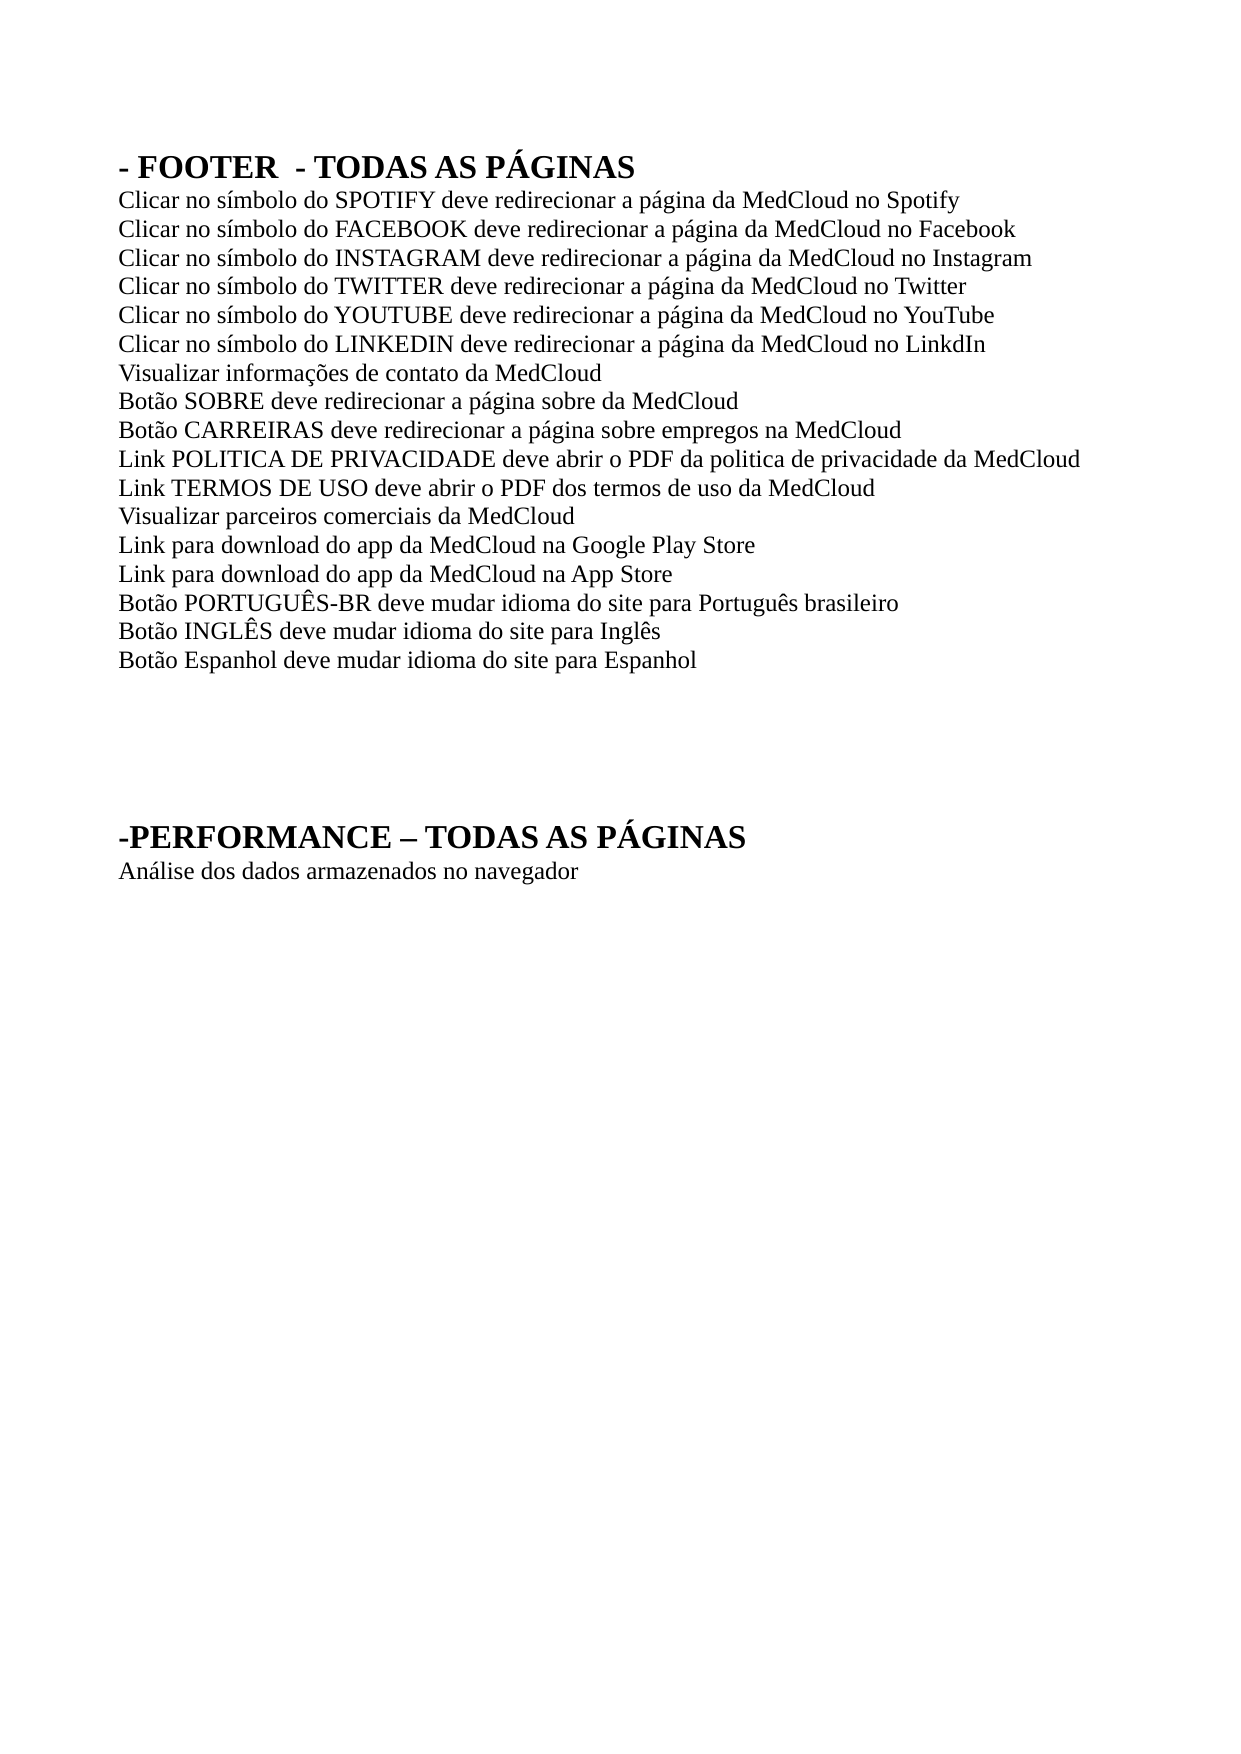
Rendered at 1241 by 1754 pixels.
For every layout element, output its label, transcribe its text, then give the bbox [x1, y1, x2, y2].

text Link para download do app da MedCloud na Google Play Store [118, 530, 1122, 559]
text Clicar no símbolo do TWITTER deve redirecionar a página da MedCloud no Twitter [118, 271, 1122, 300]
text Link para download do app da MedCloud na App Store [118, 559, 1122, 588]
text Botão INGLÊS deve mudar idioma do site para Inglês [118, 616, 1122, 645]
text Análise dos dados armazenados no navegador [118, 856, 1122, 885]
text Visualizar informações de contato da MedCloud [118, 358, 1122, 386]
text Clicar no símbolo do FACEBOOK deve redirecionar a página da MedCloud no Facebook [118, 214, 1122, 243]
text Botão SOBRE deve redirecionar a página sobre da MedCloud [118, 386, 1122, 415]
text Clicar no símbolo do LINKEDIN deve redirecionar a página da MedCloud no LinkdIn [118, 329, 1122, 358]
text Link POLITICA DE PRIVACIDADE deve abrir o PDF da politica de privacidade da MedCloud [118, 444, 1122, 473]
text Botão PORTUGUÊS-BR deve mudar idioma do site para Português brasileiro [118, 588, 1122, 616]
text -PERFORMANCE – TODAS AS PÁGINAS [118, 818, 1122, 856]
text Clicar no símbolo do SPOTIFY deve redirecionar a página da MedCloud no Spotify [118, 185, 1122, 214]
text Link TERMOS DE USO deve abrir o PDF dos termos de uso da MedCloud [118, 473, 1122, 501]
text Visualizar parceiros comerciais da MedCloud [118, 501, 1122, 530]
text - FOOTER - TODAS AS PÁGINAS [118, 147, 1122, 185]
text Clicar no símbolo do INSTAGRAM deve redirecionar a página da MedCloud no Instagram [118, 243, 1122, 271]
text Botão CARREIRAS deve redirecionar a página sobre empregos na MedCloud [118, 415, 1122, 444]
text Botão Espanhol deve mudar idioma do site para Espanhol [118, 645, 1122, 674]
text Clicar no símbolo do YOUTUBE deve redirecionar a página da MedCloud no YouTube [118, 300, 1122, 329]
